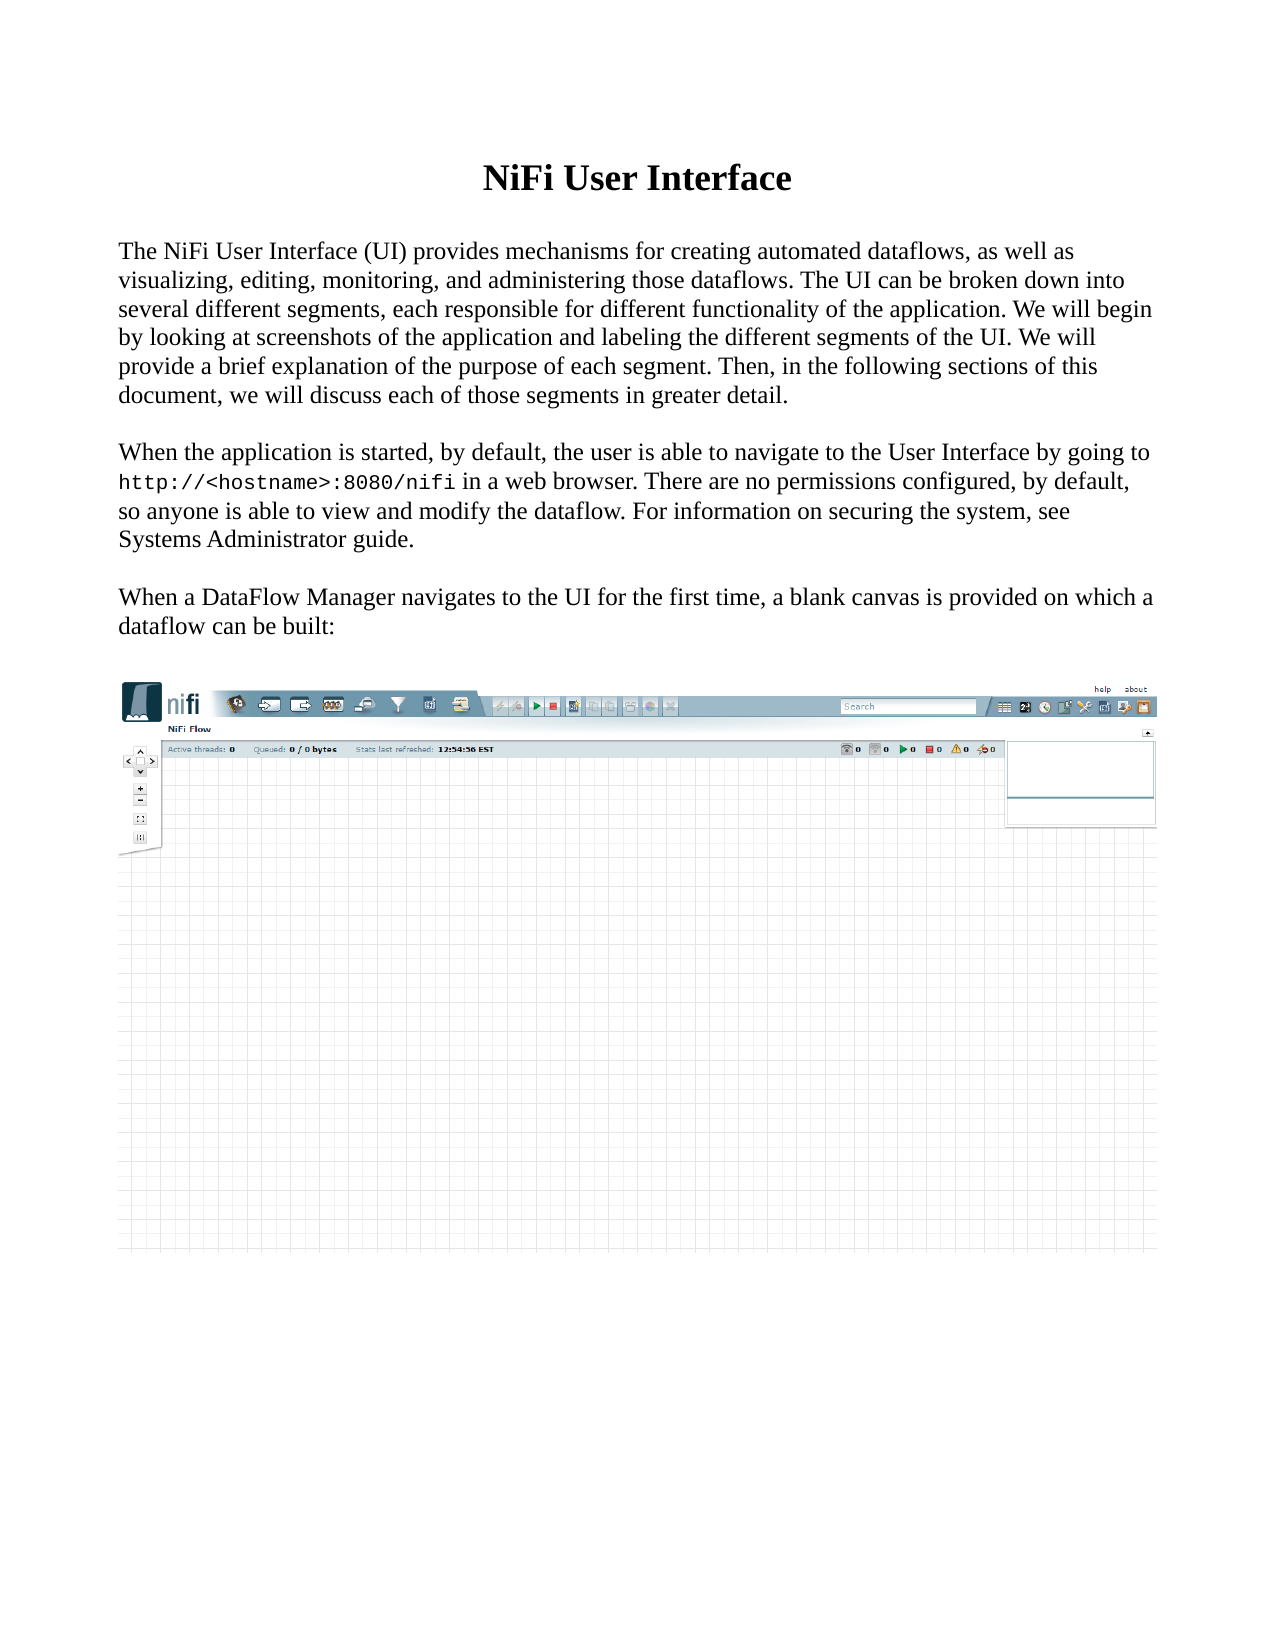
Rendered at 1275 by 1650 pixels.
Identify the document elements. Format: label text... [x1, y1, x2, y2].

picture [118, 668, 1157, 1253]
text NiFi User Interface [118, 156, 1157, 199]
text When the application is started, by default, the user is able to navigate to the User Interface by going to http://<hostname>:8080/nifi in a web browser. There are no permissions configured, by default, so anyone is able to view and modify the dataflow. For information on securing the system, see Systems Administrator guide. [118, 437, 1157, 553]
text The NiFi User Interface (UI) provides mechanisms for creating automated dataflows, as well as visualizing, editing, monitoring, and administering those dataflows. The UI can be broken down into several different segments, each responsible for different functionality of the application. We will begin by looking at screenshots of the application and labeling the different segments of the UI. We will provide a brief explanation of the purpose of each segment. Then, in the following sections of this document, we will discuss each of those segments in greater detail. [118, 236, 1157, 409]
text When a DataFlow Manager navigates to the UI for the first time, a blank canvas is provided on which a dataflow can be built: [118, 582, 1157, 639]
